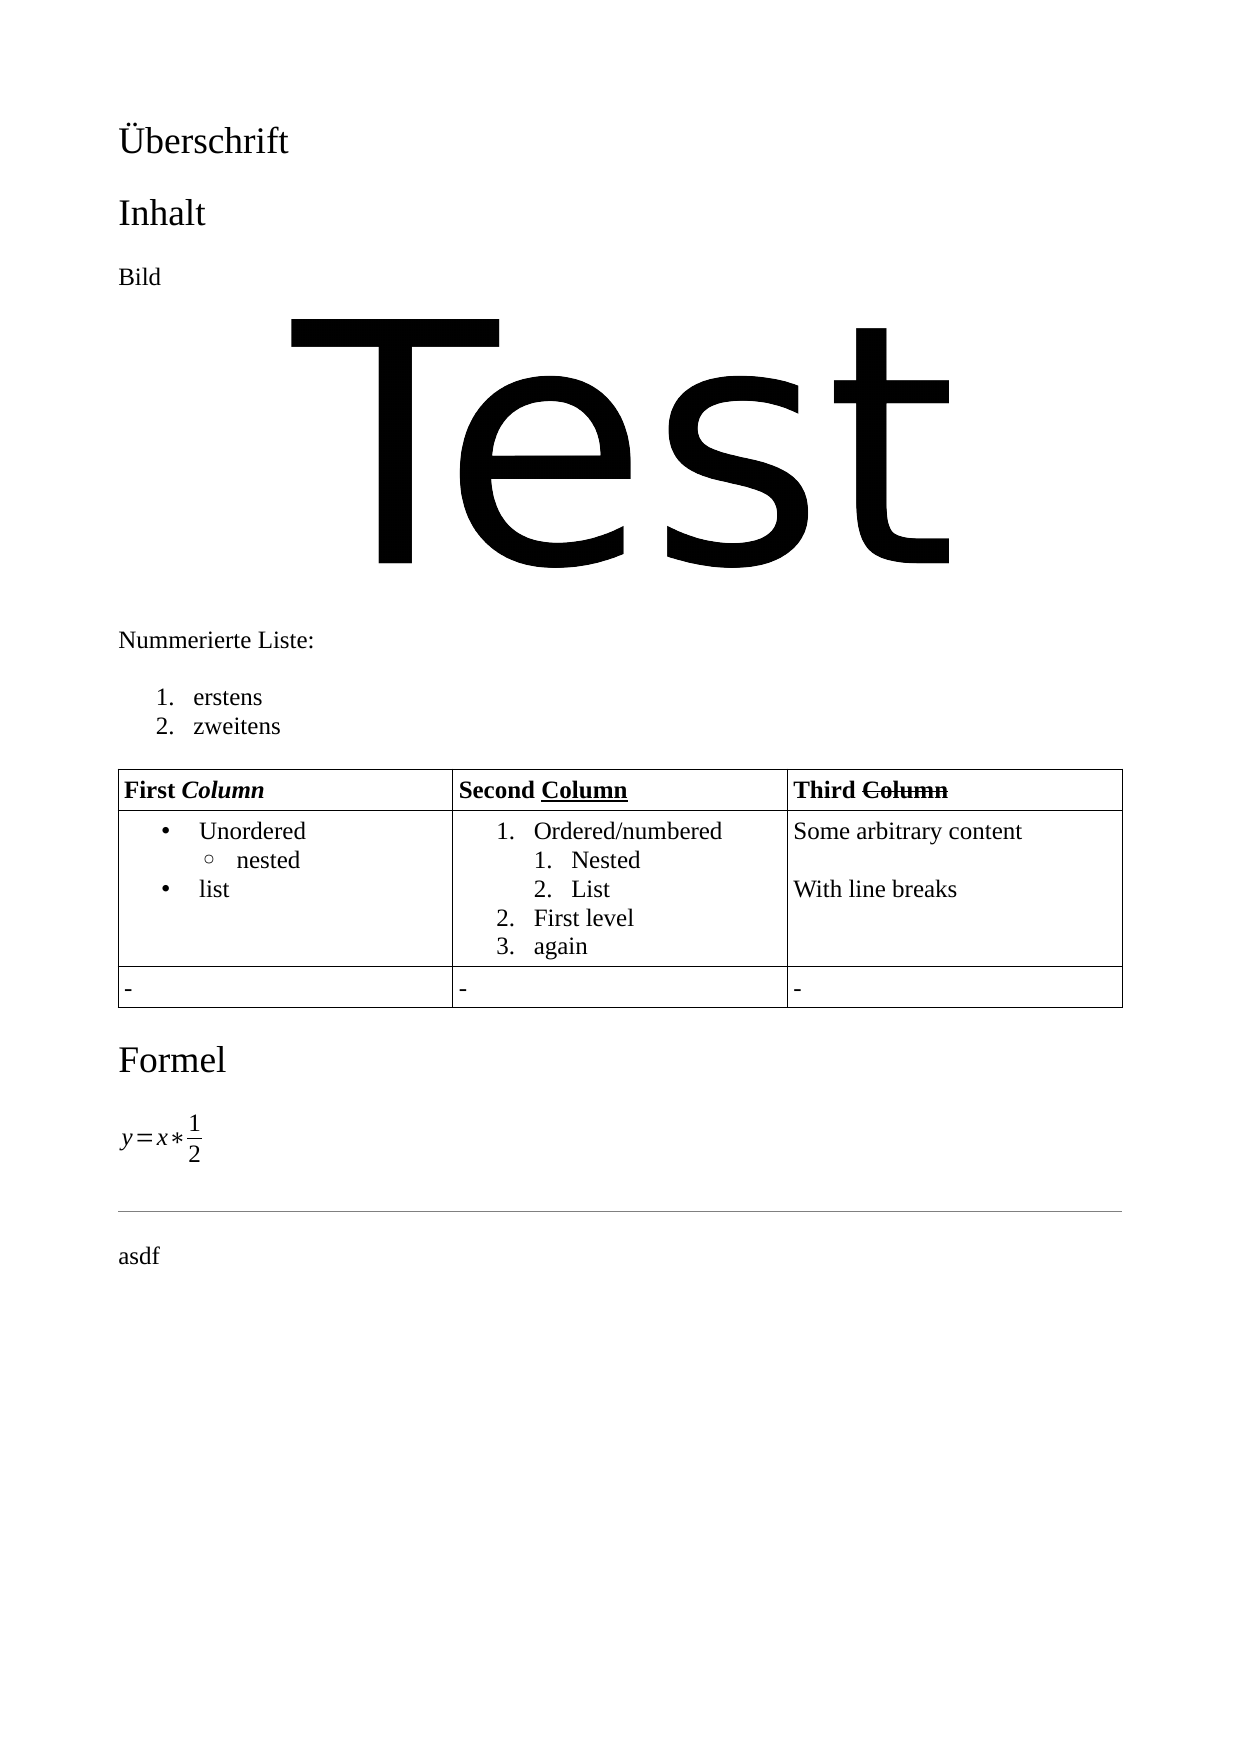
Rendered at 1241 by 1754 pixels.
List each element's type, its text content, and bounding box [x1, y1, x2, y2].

text Nummerierte Liste: [118, 625, 1122, 653]
table_cell - [453, 967, 787, 1007]
table_cell - [788, 967, 1122, 1007]
picture [291, 319, 949, 568]
text Bild [118, 262, 1122, 291]
text asdf [118, 1241, 1122, 1270]
text Inhalt [118, 190, 1122, 233]
list zweitens [156, 711, 1122, 740]
table_header First Column [119, 770, 452, 810]
table_header Third Column [788, 770, 1122, 810]
text Überschrift [118, 118, 1122, 161]
list erstens [156, 682, 1122, 711]
table_cell Unordered nested list [119, 811, 452, 966]
text Formel [118, 1037, 1122, 1080]
table_header Second Column [453, 770, 787, 810]
table_cell Ordered/numbered Nested List First level again [453, 811, 787, 966]
table_cell - [119, 967, 452, 1007]
table_cell Some arbitrary content With line breaks [788, 811, 1122, 966]
